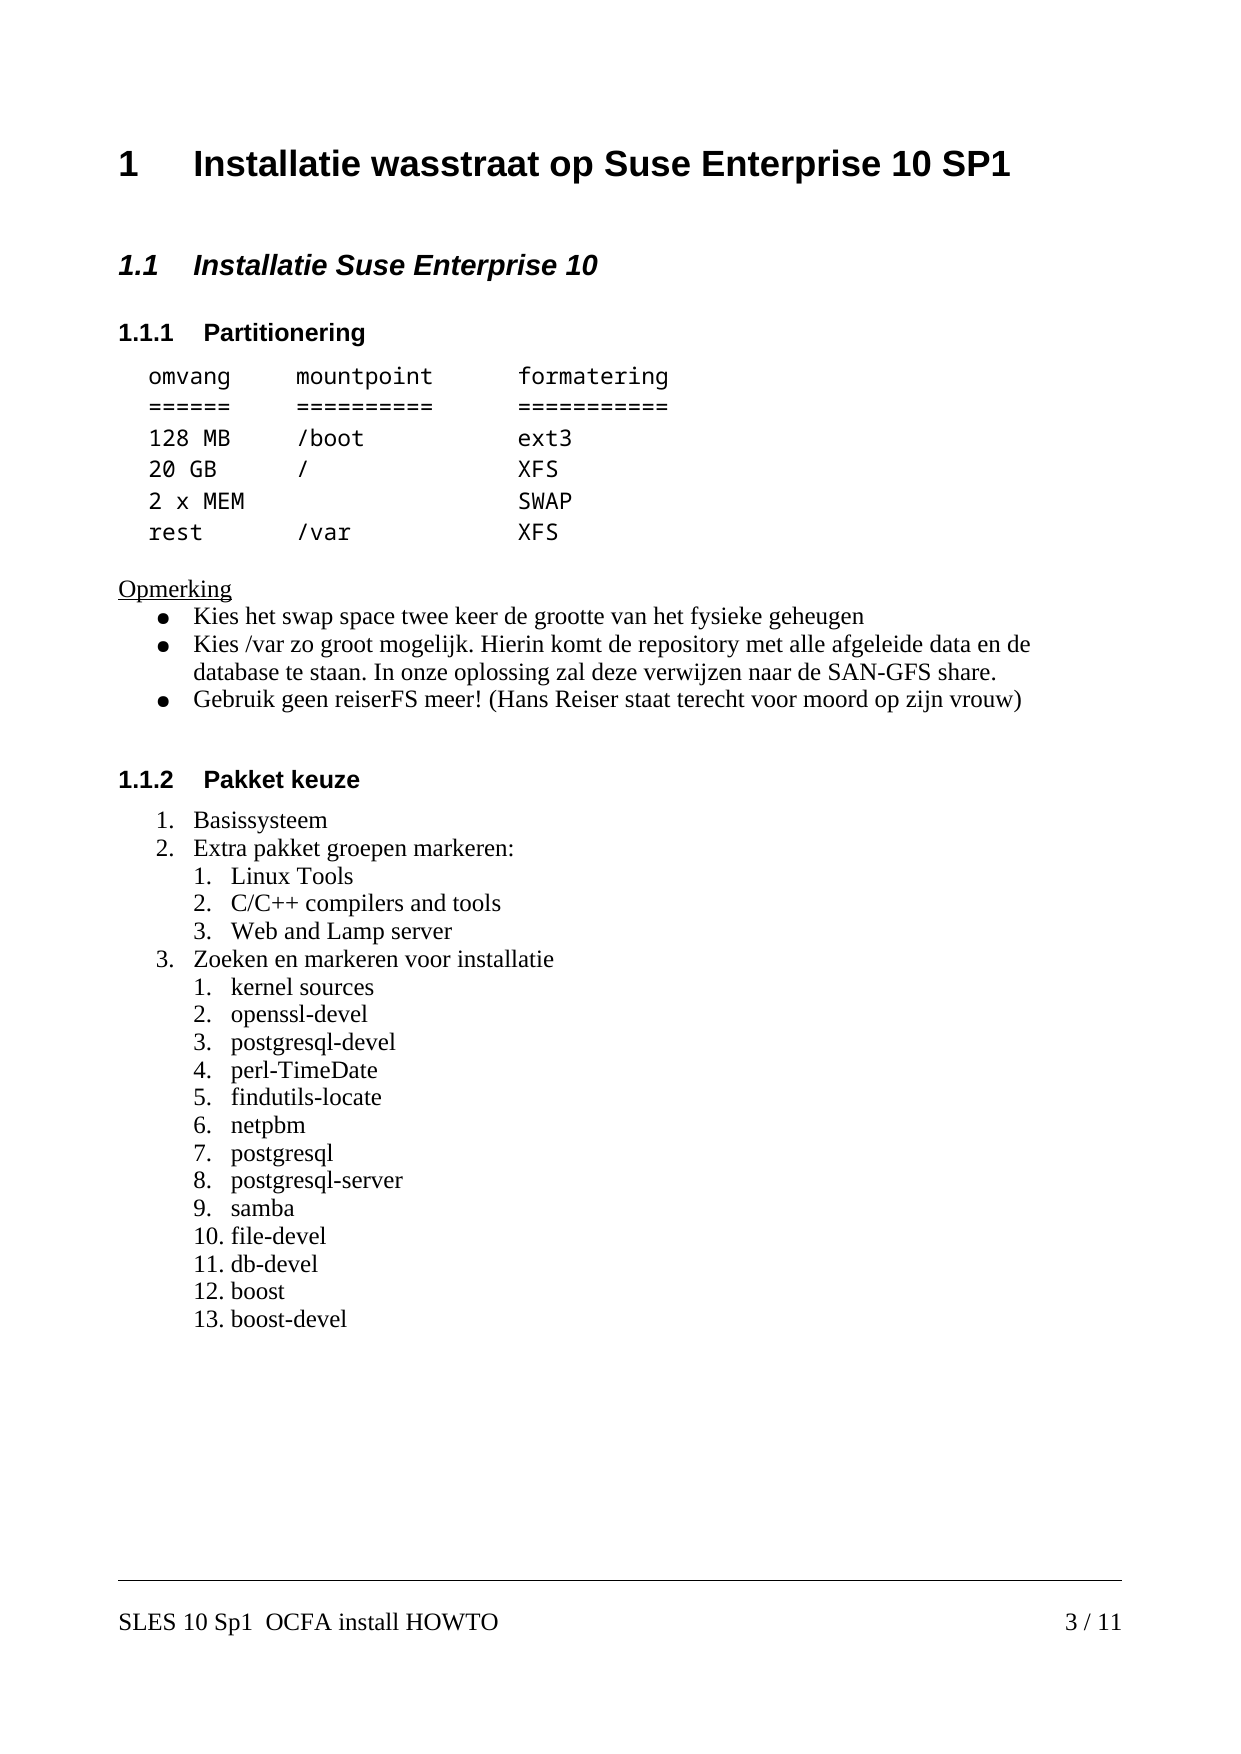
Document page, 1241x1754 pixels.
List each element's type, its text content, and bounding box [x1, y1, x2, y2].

list Gebruik geen reiserFS meer! (Hans Reiser staat terecht voor moord op zijn vrouw) [156, 686, 1122, 713]
list Zoeken en markeren voor installatie [156, 945, 1122, 973]
subtitle Installatie wasstraat op Suse Enterprise 10 SP1 [118, 143, 1122, 184]
subtitle Pakket keuze [118, 766, 1122, 794]
list postgresql-server [193, 1167, 1122, 1194]
list netpbm [193, 1111, 1122, 1139]
list Web and Lamp server [193, 917, 1122, 945]
list Kies /var zo groot mogelijk. Hierin komt de repository met alle afgeleide data en de database te staan. In onze oplossing zal deze verwijzen naar de SAN-GFS share. [156, 630, 1122, 686]
subtitle Installatie Suse Enterprise 10 [118, 249, 1122, 282]
list boost-devel [193, 1305, 1122, 1333]
subtitle Partitionering [118, 319, 1122, 347]
text omvang mountpoint formatering [148, 359, 1122, 391]
list kernel sources [193, 973, 1122, 1000]
text Opmerking [118, 575, 1122, 602]
list perl-TimeDate [193, 1056, 1122, 1083]
list findutils-locate [193, 1083, 1122, 1111]
list C/C++ compilers and tools [193, 889, 1122, 917]
list boost [193, 1277, 1122, 1305]
list file-devel [193, 1222, 1122, 1250]
text ====== ========== =========== [148, 391, 1122, 422]
text rest /var XFS [148, 516, 1122, 547]
list db-devel [193, 1250, 1122, 1277]
list openssl-devel [193, 1000, 1122, 1028]
list postgresql [193, 1139, 1122, 1167]
text 128 MB /boot ext3 [148, 422, 1122, 453]
text 20 GB / XFS [148, 453, 1122, 484]
list Kies het swap space twee keer de grootte van het fysieke geheugen [156, 602, 1122, 630]
list Linux Tools [193, 862, 1122, 889]
list Basissysteem [156, 806, 1122, 834]
text 2 x MEM SWAP [148, 484, 1122, 516]
list samba [193, 1194, 1122, 1222]
list Extra pakket groepen markeren: [156, 834, 1122, 862]
list postgresql-devel [193, 1028, 1122, 1056]
